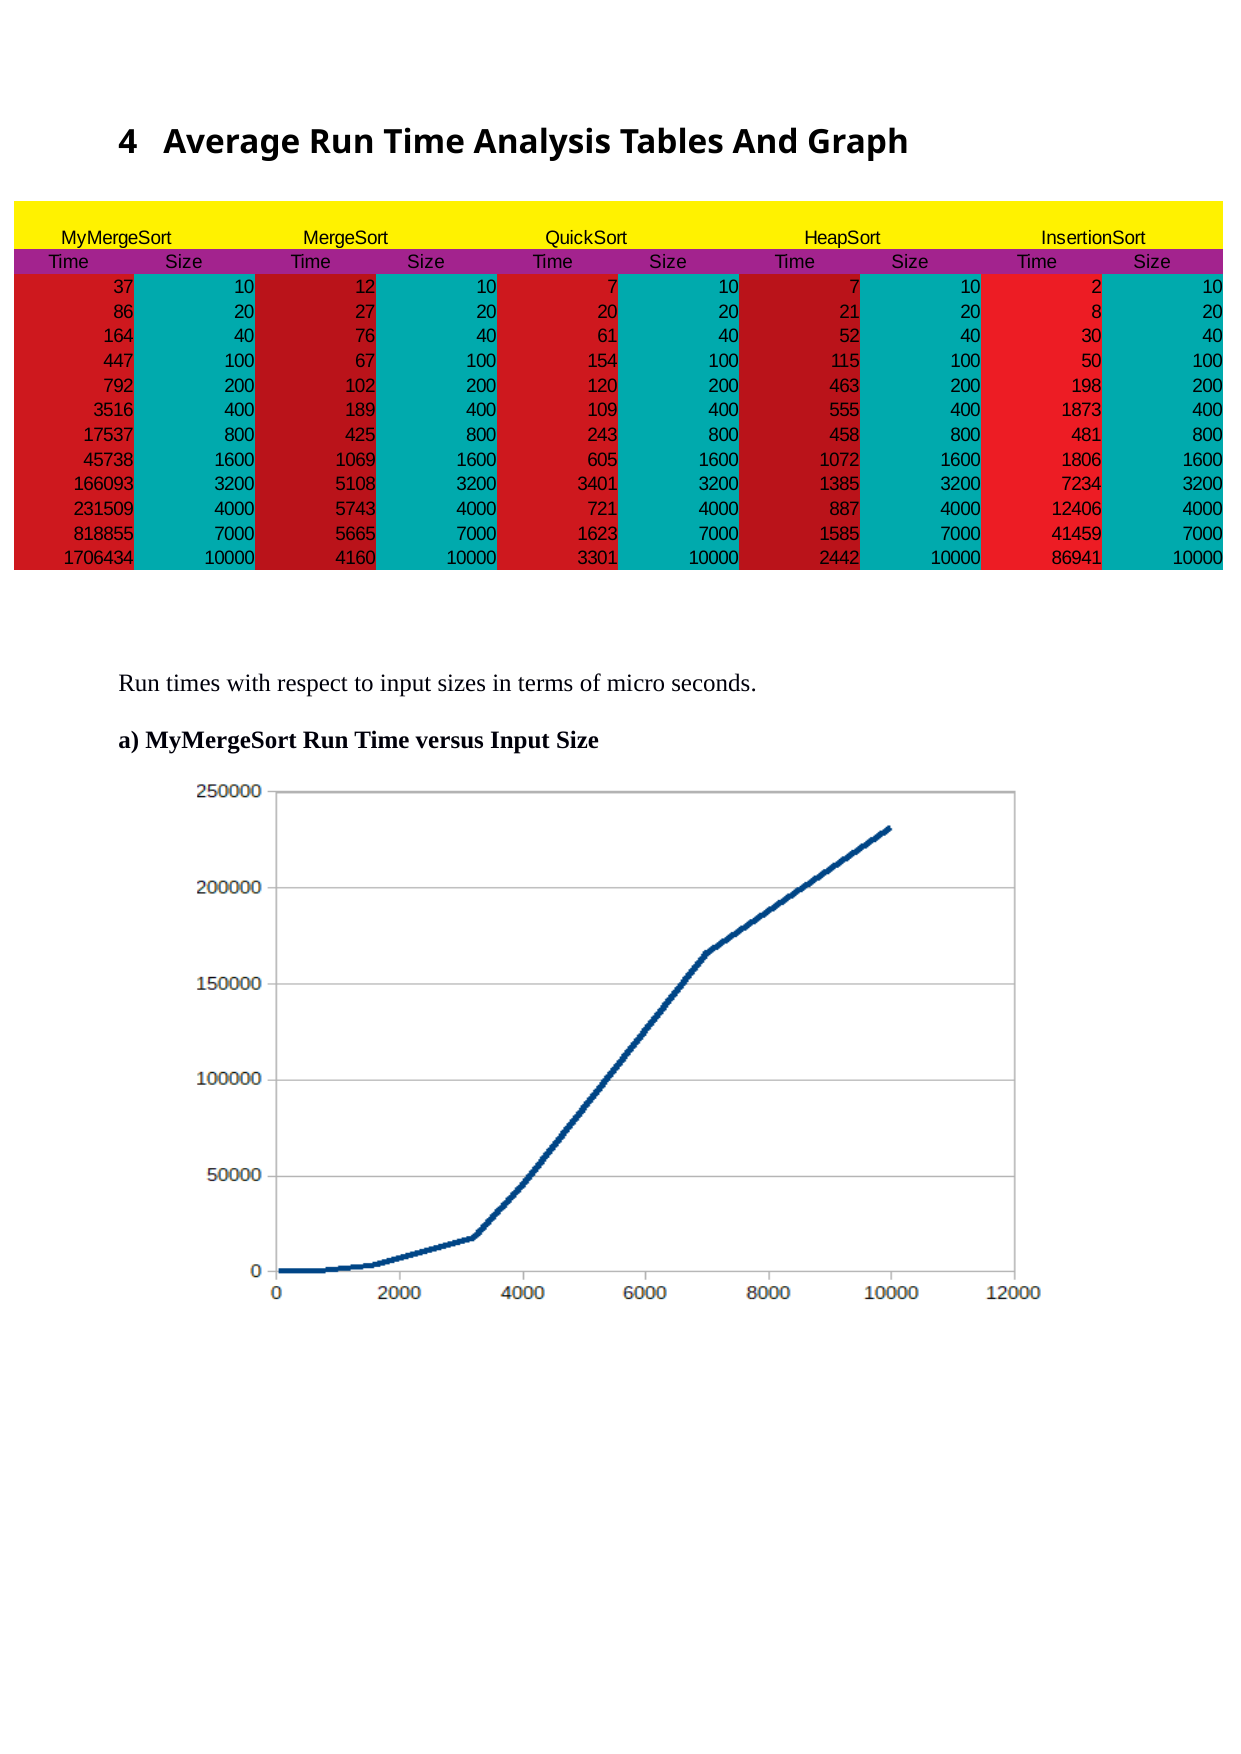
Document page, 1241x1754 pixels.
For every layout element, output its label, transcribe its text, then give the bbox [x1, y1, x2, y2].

subtitle Average Run Time Analysis Tables And Graph [118, 118, 1122, 163]
text a) MyMergeSort Run Time versus Input Size [118, 726, 1122, 754]
text Run times with respect to input sizes in terms of micro seconds. [118, 668, 1122, 697]
picture [196, 783, 1044, 1303]
